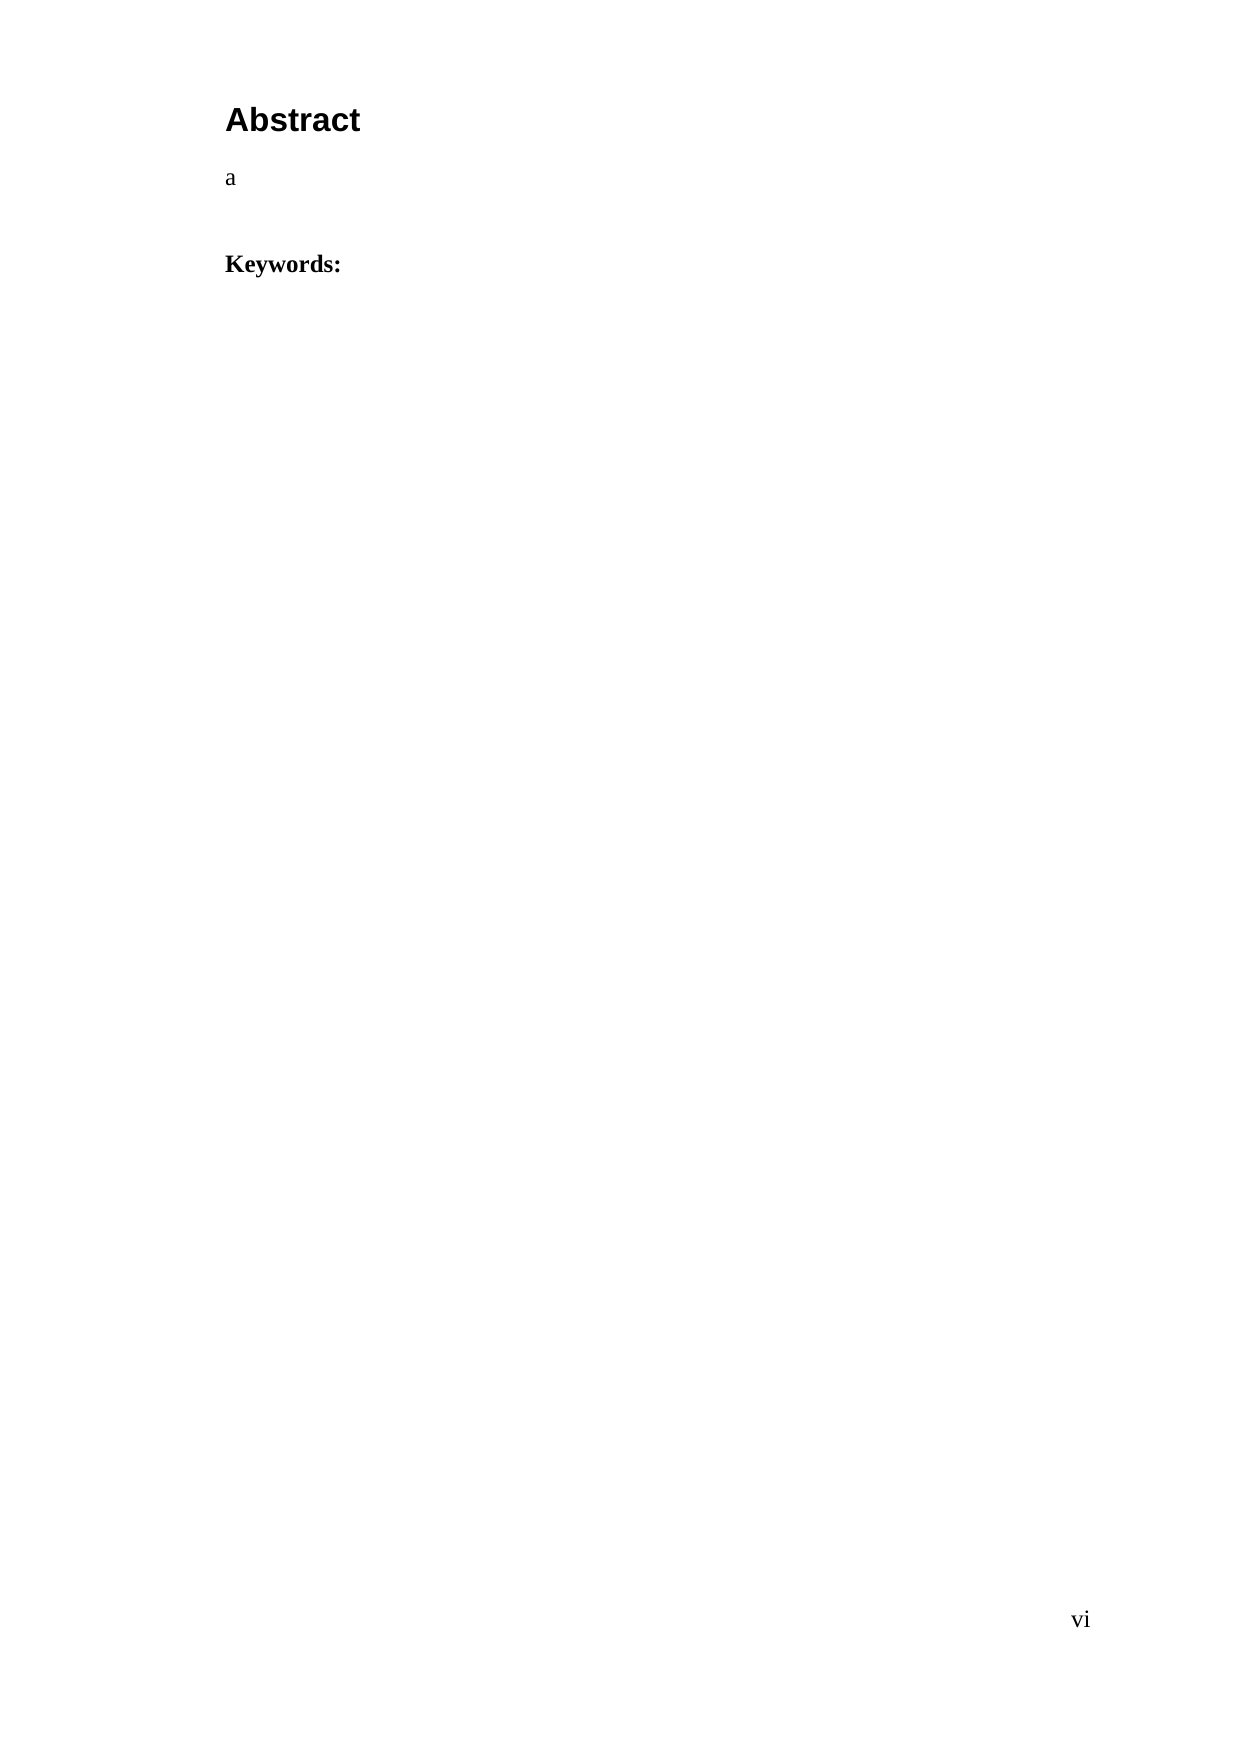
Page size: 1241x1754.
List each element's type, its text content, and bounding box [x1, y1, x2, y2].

subtitle Abstract [225, 100, 1090, 138]
text Keywords: [225, 249, 1090, 277]
text a [225, 162, 1090, 191]
